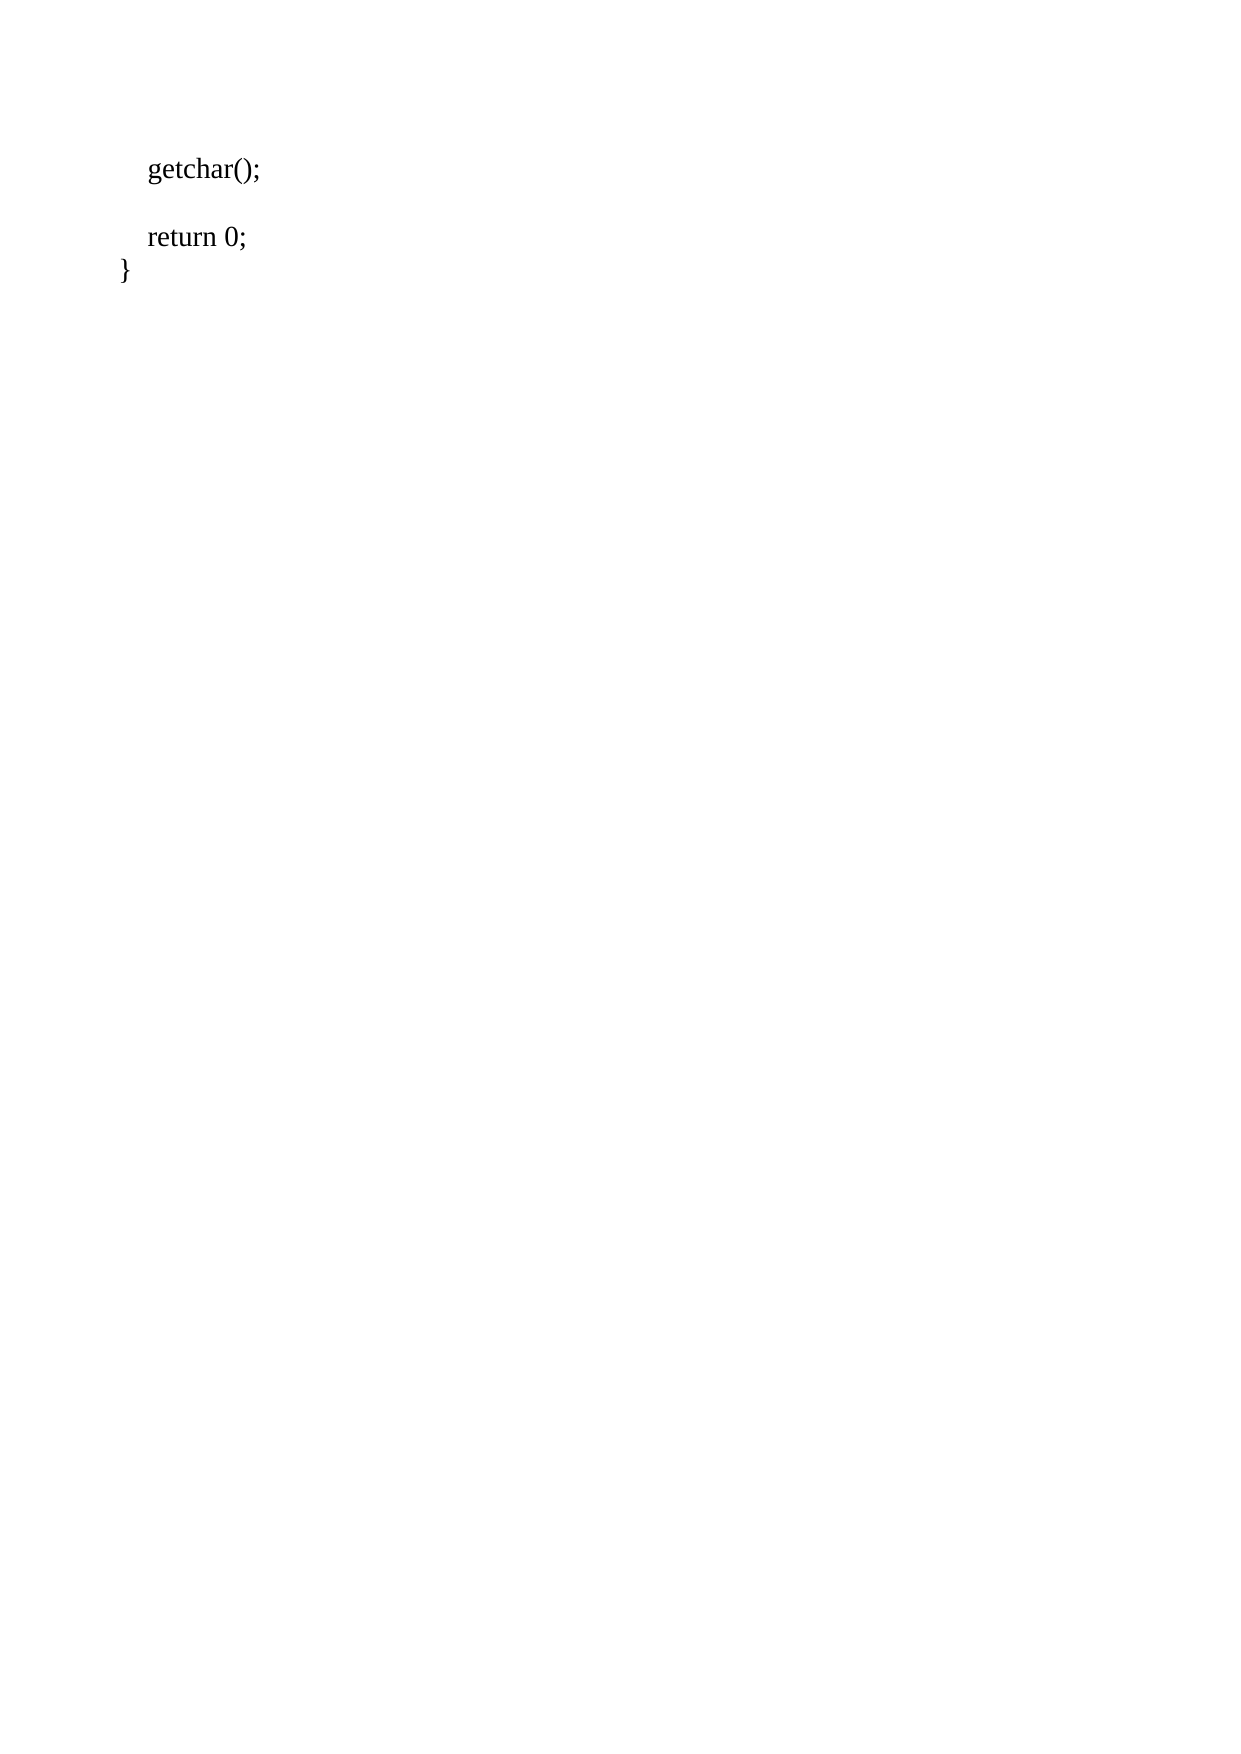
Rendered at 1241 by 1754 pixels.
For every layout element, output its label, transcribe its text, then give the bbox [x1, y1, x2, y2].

text getchar(); [118, 152, 1122, 185]
text return 0; [118, 219, 1122, 252]
text } [118, 252, 1122, 286]
